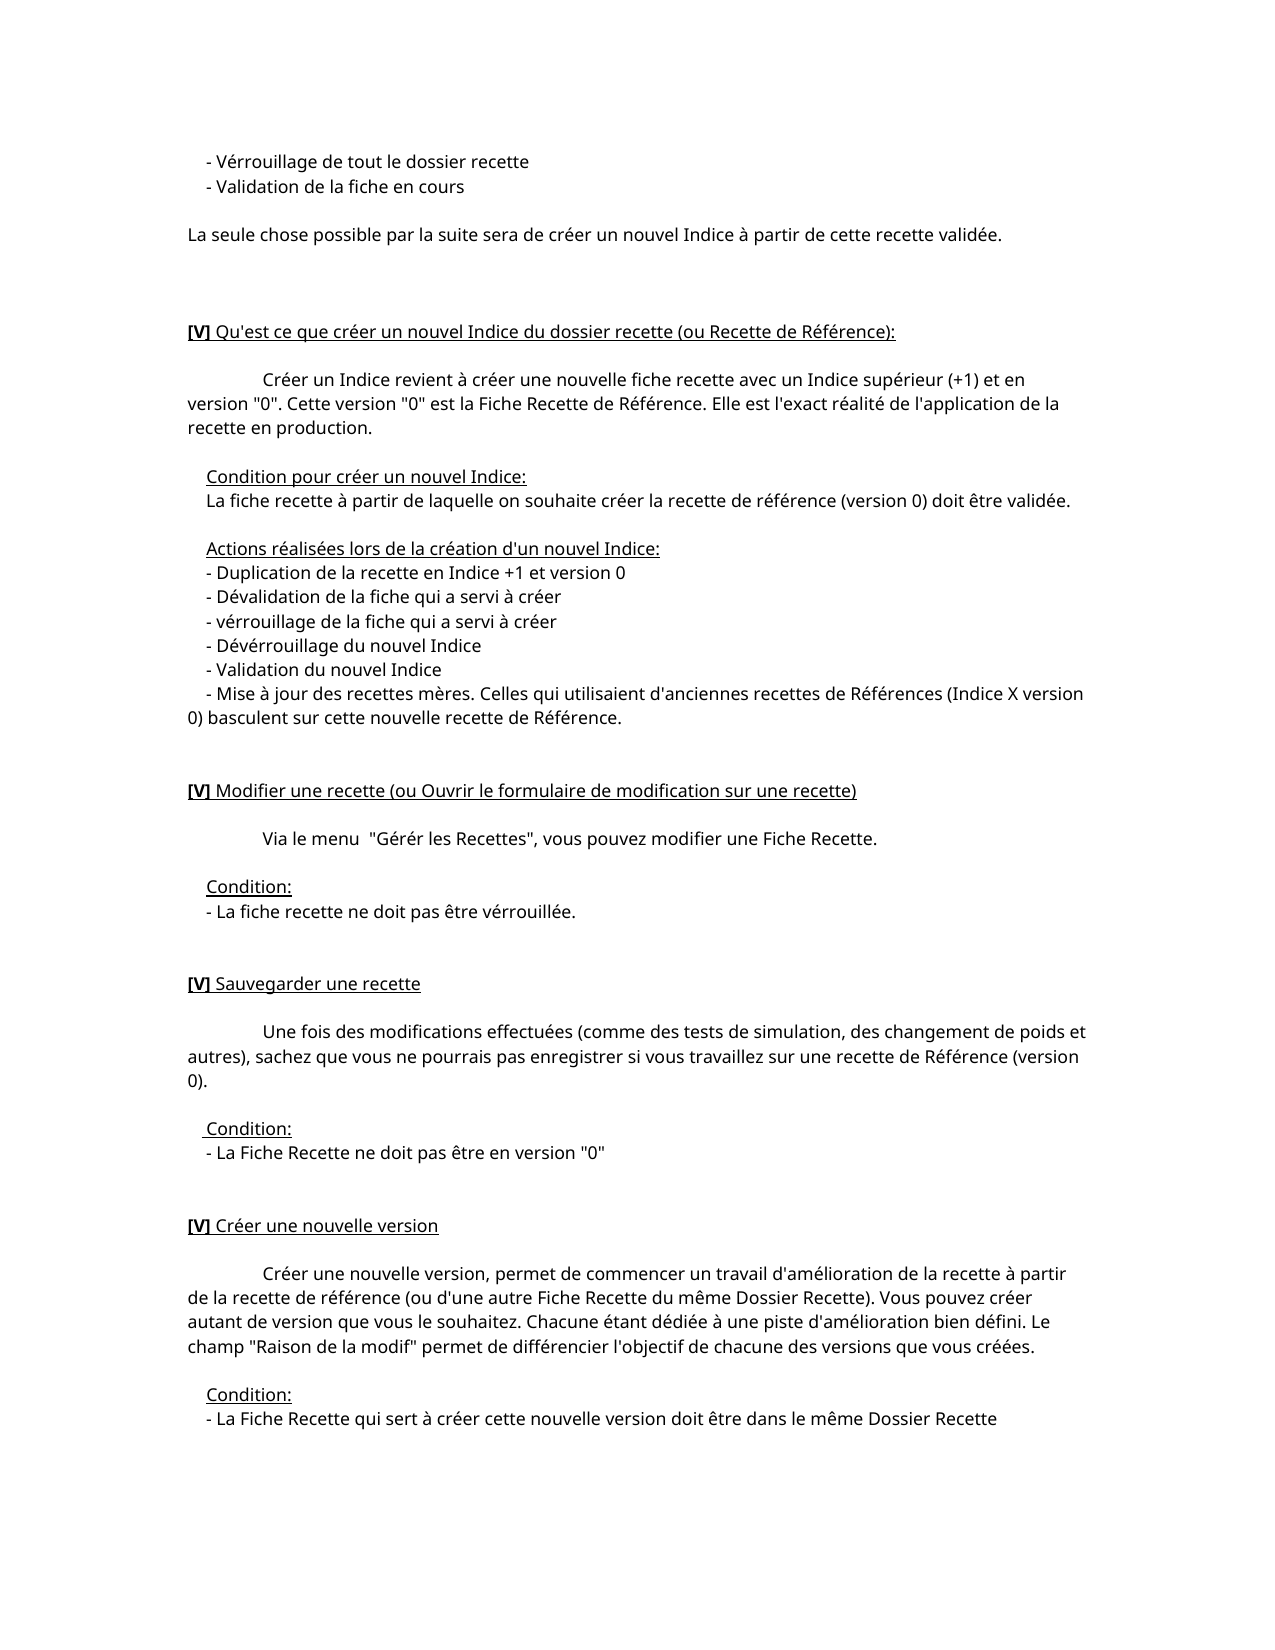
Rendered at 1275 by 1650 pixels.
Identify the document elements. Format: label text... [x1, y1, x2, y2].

text Créer un Indice revient à créer une nouvelle fiche recette avec un Indice supérieur (+1) et en version "0". Cette version "0" est la Fiche Recette de Référence. Elle est l'exact réalité de l'application de la recette en production. [187, 367, 1087, 440]
text - Duplication de la recette en Indice +1 et version 0 [187, 561, 1087, 585]
text - Dévalidation de la fiche qui a servi à créer [187, 585, 1087, 609]
text Condition: [187, 1382, 1087, 1407]
text [V] Sauvegarder une recette [187, 972, 1087, 996]
text Actions réalisées lors de la création d'un nouvel Indice: [187, 537, 1087, 561]
text Via le menu "Gérér les Recettes", vous pouvez modifier une Fiche Recette. [187, 827, 1087, 851]
text [V] Créer une nouvelle version [187, 1213, 1087, 1237]
text - Vérrouillage de tout le dossier recette [187, 150, 1087, 174]
text La fiche recette à partir de laquelle on souhaite créer la recette de référence (version 0) doit être validée. [187, 488, 1087, 512]
text Créer une nouvelle version, permet de commencer un travail d'amélioration de la recette à partir de la recette de référence (ou d'une autre Fiche Recette du même Dossier Recette). Vous pouvez créer autant de version que vous le souhaitez. Chacune étant dédiée à une piste d'amélioration bien défini. Le champ "Raison de la modif" permet de différencier l'objectif de chacune des versions que vous créées. [187, 1262, 1087, 1358]
text Une fois des modifications effectuées (comme des tests de simulation, des changement de poids et autres), sachez que vous ne pourrais pas enregistrer si vous travaillez sur une recette de Référence (version 0). [187, 1020, 1087, 1092]
text - Mise à jour des recettes mères. Celles qui utilisaient d'anciennes recettes de Références (Indice X version 0) basculent sur cette nouvelle recette de Référence. [187, 682, 1087, 730]
text - La Fiche Recette ne doit pas être en version "0" [187, 1141, 1087, 1165]
text Condition: [187, 875, 1087, 899]
text Condition pour créer un nouvel Indice: [187, 464, 1087, 488]
text - Validation de la fiche en cours [187, 174, 1087, 198]
text - Dévérrouillage du nouvel Indice [187, 633, 1087, 657]
text La seule chose possible par la suite sera de créer un nouvel Indice à partir de cette recette validée. [187, 222, 1087, 247]
text - La Fiche Recette qui sert à créer cette nouvelle version doit être dans le même Dossier Recette [187, 1407, 1087, 1431]
text - La fiche recette ne doit pas être vérrouillée. [187, 899, 1087, 923]
text Condition: [187, 1117, 1087, 1141]
text - Validation du nouvel Indice [187, 657, 1087, 682]
text [V] Modifier une recette (ou Ouvrir le formulaire de modification sur une recette) [187, 778, 1087, 802]
text [V] Qu'est ce que créer un nouvel Indice du dossier recette (ou Recette de Référence): [187, 319, 1087, 343]
text - vérrouillage de la fiche qui a servi à créer [187, 609, 1087, 633]
